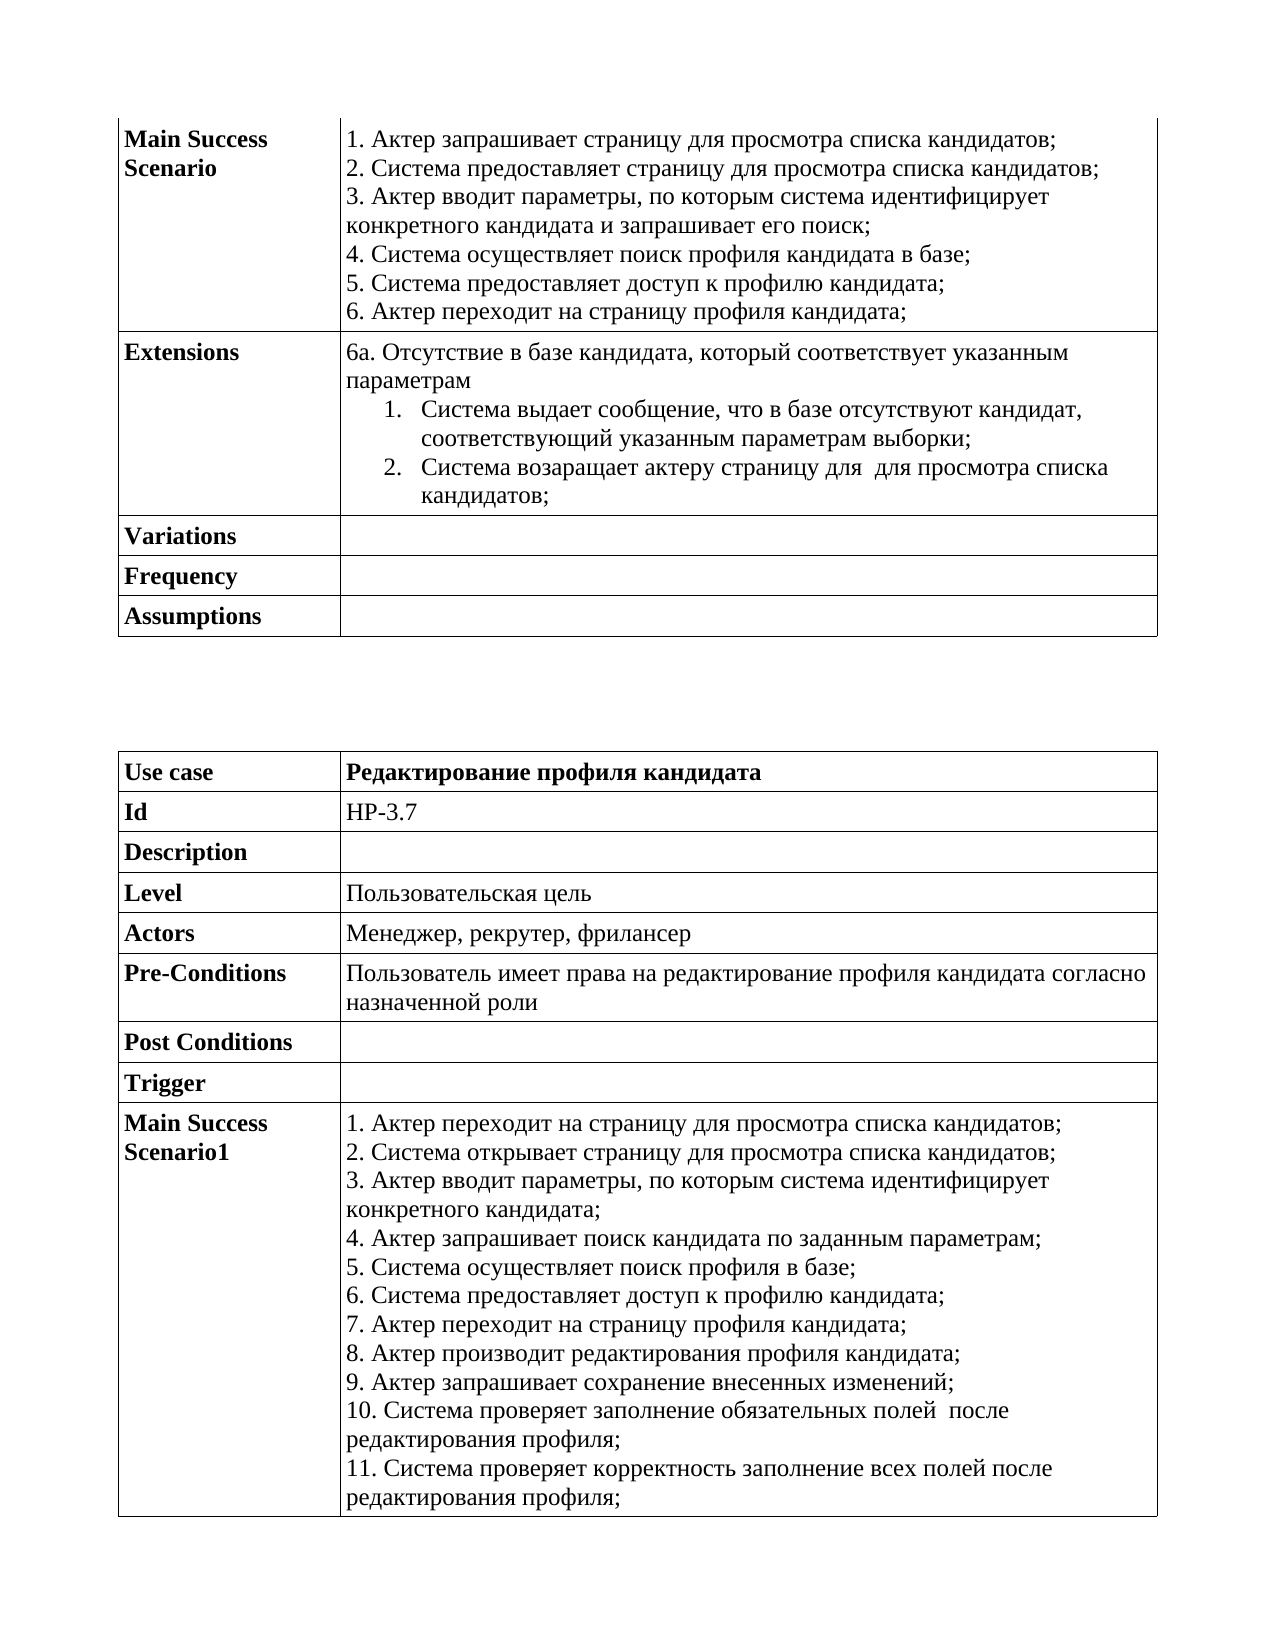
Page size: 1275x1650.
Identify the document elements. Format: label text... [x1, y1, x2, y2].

table_cell Пользовательская цель [341, 873, 1157, 912]
table_cell НР-3.7 [341, 792, 1157, 831]
table_header Use case [119, 752, 340, 791]
table_cell Frequency [119, 556, 340, 595]
table_header Редактирование профиля кандидата [341, 752, 1157, 791]
table_cell 1. Актер запрашивает страницу для просмотра списка кандидатов; 2. Система предоставляет страницу для просмотра списка кандидатов; 3. Актер вводит параметры, по которым система идентифицирует конкретного кандидата и запрашивает его поиск; 4. Система осуществляет поиск профиля кандидата в базе; 5. Система предоставляет доступ к профилю кандидата; 6. Актер переходит на страницу профиля кандидата; [341, 118, 1157, 331]
table_cell 1. Актер переходит на страницу для просмотра списка кандидатов; 2. Система открывает страницу для просмотра списка кандидатов; 3. Актер вводит параметры, по которым система идентифицирует конкретного кандидата; 4. Актер запрашивает поиск кандидата по заданным параметрам; 5. Система осуществляет поиск профиля в базе; 6. Система предоставляет доступ к профилю кандидата; 7. Актер переходит на страницу профиля кандидата; 8. Актер производит редактирования профиля кандидата; 9. Актер запрашивает сохранение внесенных изменений; 10. Система проверяет заполнение обязательных полей после редактирования профиля; 11. Система проверяет корректность заполнение всех полей после редактирования профиля; [341, 1103, 1157, 1516]
table_cell Менеджер, рекрутер, фрилансер [341, 913, 1157, 953]
table_cell Trigger [119, 1063, 340, 1102]
table_cell Actors [119, 913, 340, 953]
table_cell Pre-Conditions [119, 954, 340, 1021]
table_cell [341, 832, 1157, 872]
table_cell Description [119, 832, 340, 872]
table_cell Пользователь имеет права на редактирование профиля кандидата согласно назначенной роли [341, 954, 1157, 1021]
table_cell [341, 556, 1157, 595]
table_cell [341, 596, 1157, 636]
table_cell Extensions [119, 332, 340, 515]
table_cell Level [119, 873, 340, 912]
table_cell Assumptions [119, 596, 340, 636]
table_cell Main Success Scenario [119, 118, 340, 331]
table_cell Main Success Scenario1 [119, 1103, 340, 1516]
table_cell Post Conditions [119, 1022, 340, 1062]
table_cell Id [119, 792, 340, 831]
table_cell Variations [119, 516, 340, 555]
table_cell 6а. Отсутствие в базе кандидата, который соответствует указанным параметрам Система выдает сообщение, что в базе отсутствуют кандидат, соответствующий указанным параметрам выборки; Система возаращает актеру страницу для для просмотра списка кандидатов; [341, 332, 1157, 515]
table_cell [341, 1022, 1157, 1062]
table_cell [341, 516, 1157, 555]
table_cell [341, 1063, 1157, 1102]
